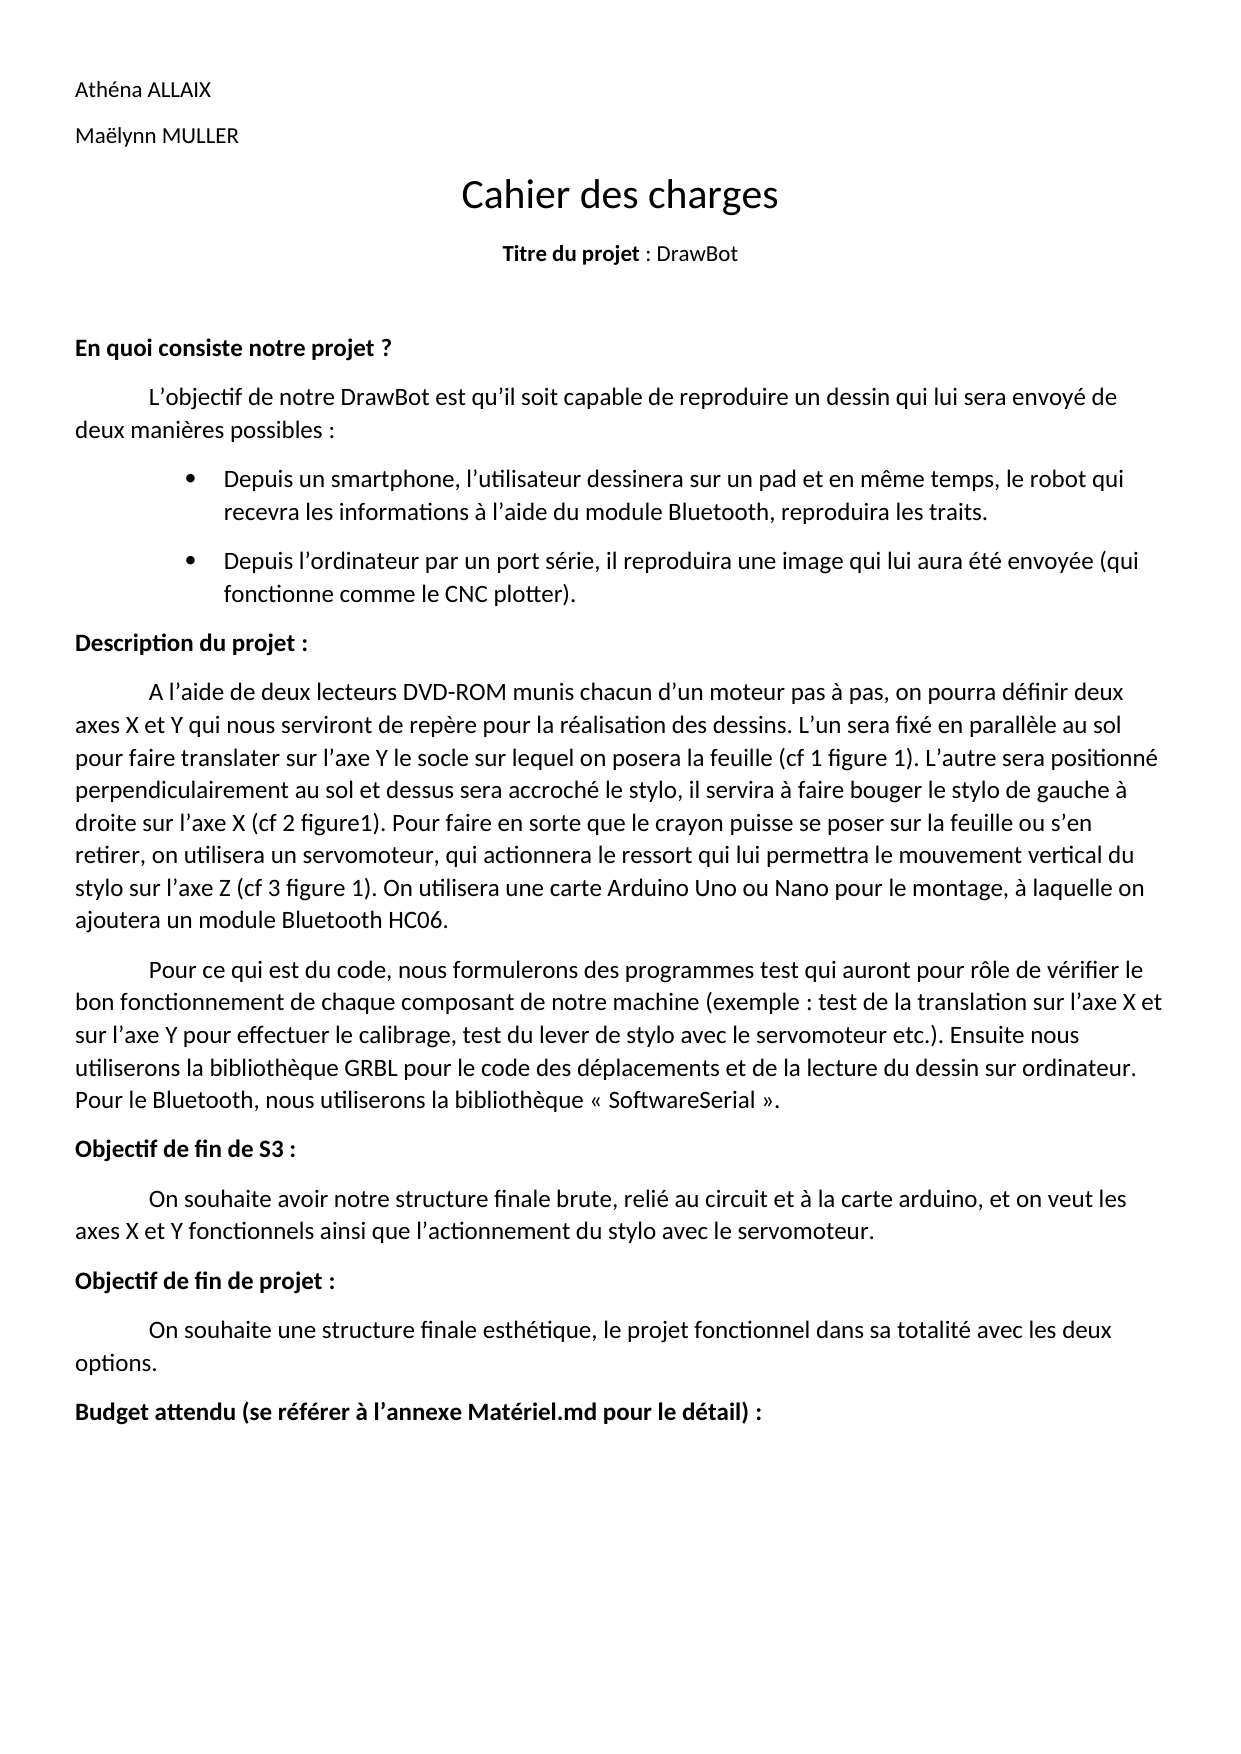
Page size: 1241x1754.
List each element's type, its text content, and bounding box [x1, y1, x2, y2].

text Titre du projet : DrawBot [75, 239, 1165, 267]
text On souhaite avoir notre structure finale brute, relié au circuit et à la carte arduino, et on veut les axes X et Y fonctionnels ainsi que l’actionnement du stylo avec le servomoteur. [75, 1183, 1165, 1246]
text On souhaite une structure finale esthétique, le projet fonctionnel dans sa totalité avec les deux options. [75, 1314, 1165, 1377]
text Athéna ALLAIX [75, 75, 1165, 103]
text Budget attendu (se référer à l’annexe Matériel.md pour le détail) : [75, 1396, 1165, 1426]
text Objectif de fin de projet : [75, 1265, 1165, 1295]
text L’objectif de notre DrawBot est qu’il soit capable de reproduire un dessin qui lui sera envoyé de deux manières possibles : [75, 382, 1165, 445]
text Description du projet : [75, 627, 1165, 658]
text Maëlynn MULLER [75, 122, 1165, 149]
list Depuis un smartphone, l’utilisateur dessinera sur un pad et en même temps, le robot qui recevra les informations à l’aide du module Bluetooth, reproduira les traits. [186, 463, 1165, 527]
list Depuis l’ordinateur par un port série, il reproduira une image qui lui aura été envoyée (qui fonctionne comme le CNC plotter). [186, 545, 1165, 608]
text Cahier des charges [75, 168, 1165, 219]
text Objectif de fin de S3 : [75, 1134, 1165, 1164]
text En quoi consiste notre projet ? [75, 332, 1165, 363]
text A l’aide de deux lecteurs DVD-ROM munis chacun d’un moteur pas à pas, on pourra définir deux axes X et Y qui nous serviront de repère pour la réalisation des dessins. L’un sera fixé en parallèle au sol pour faire translater sur l’axe Y le socle sur lequel on posera la feuille (cf 1 figure 1). L’autre sera positionné perpendiculairement au sol et dessus sera accroché le stylo, il servira à faire bouger le stylo de gauche à droite sur l’axe X (cf 2 figure1). Pour faire en sorte que le crayon puisse se poser sur la feuille ou s’en retirer, on utilisera un servomoteur, qui actionnera le ressort qui lui permettra le mouvement vertical du stylo sur l’axe Z (cf 3 figure 1). On utilisera une carte Arduino Uno ou Nano pour le montage, à laquelle on ajoutera un module Bluetooth HC06. [75, 676, 1165, 935]
text Pour ce qui est du code, nous formulerons des programmes test qui auront pour rôle de vérifier le bon fonctionnement de chaque composant de notre machine (exemple : test de la translation sur l’axe X et sur l’axe Y pour effectuer le calibrage, test du lever de stylo avec le servomoteur etc.). Ensuite nous utiliserons la bibliothèque GRBL pour le code des déplacements et de la lecture du dessin sur ordinateur. Pour le Bluetooth, nous utiliserons la bibliothèque « SoftwareSerial ». [75, 954, 1165, 1115]
